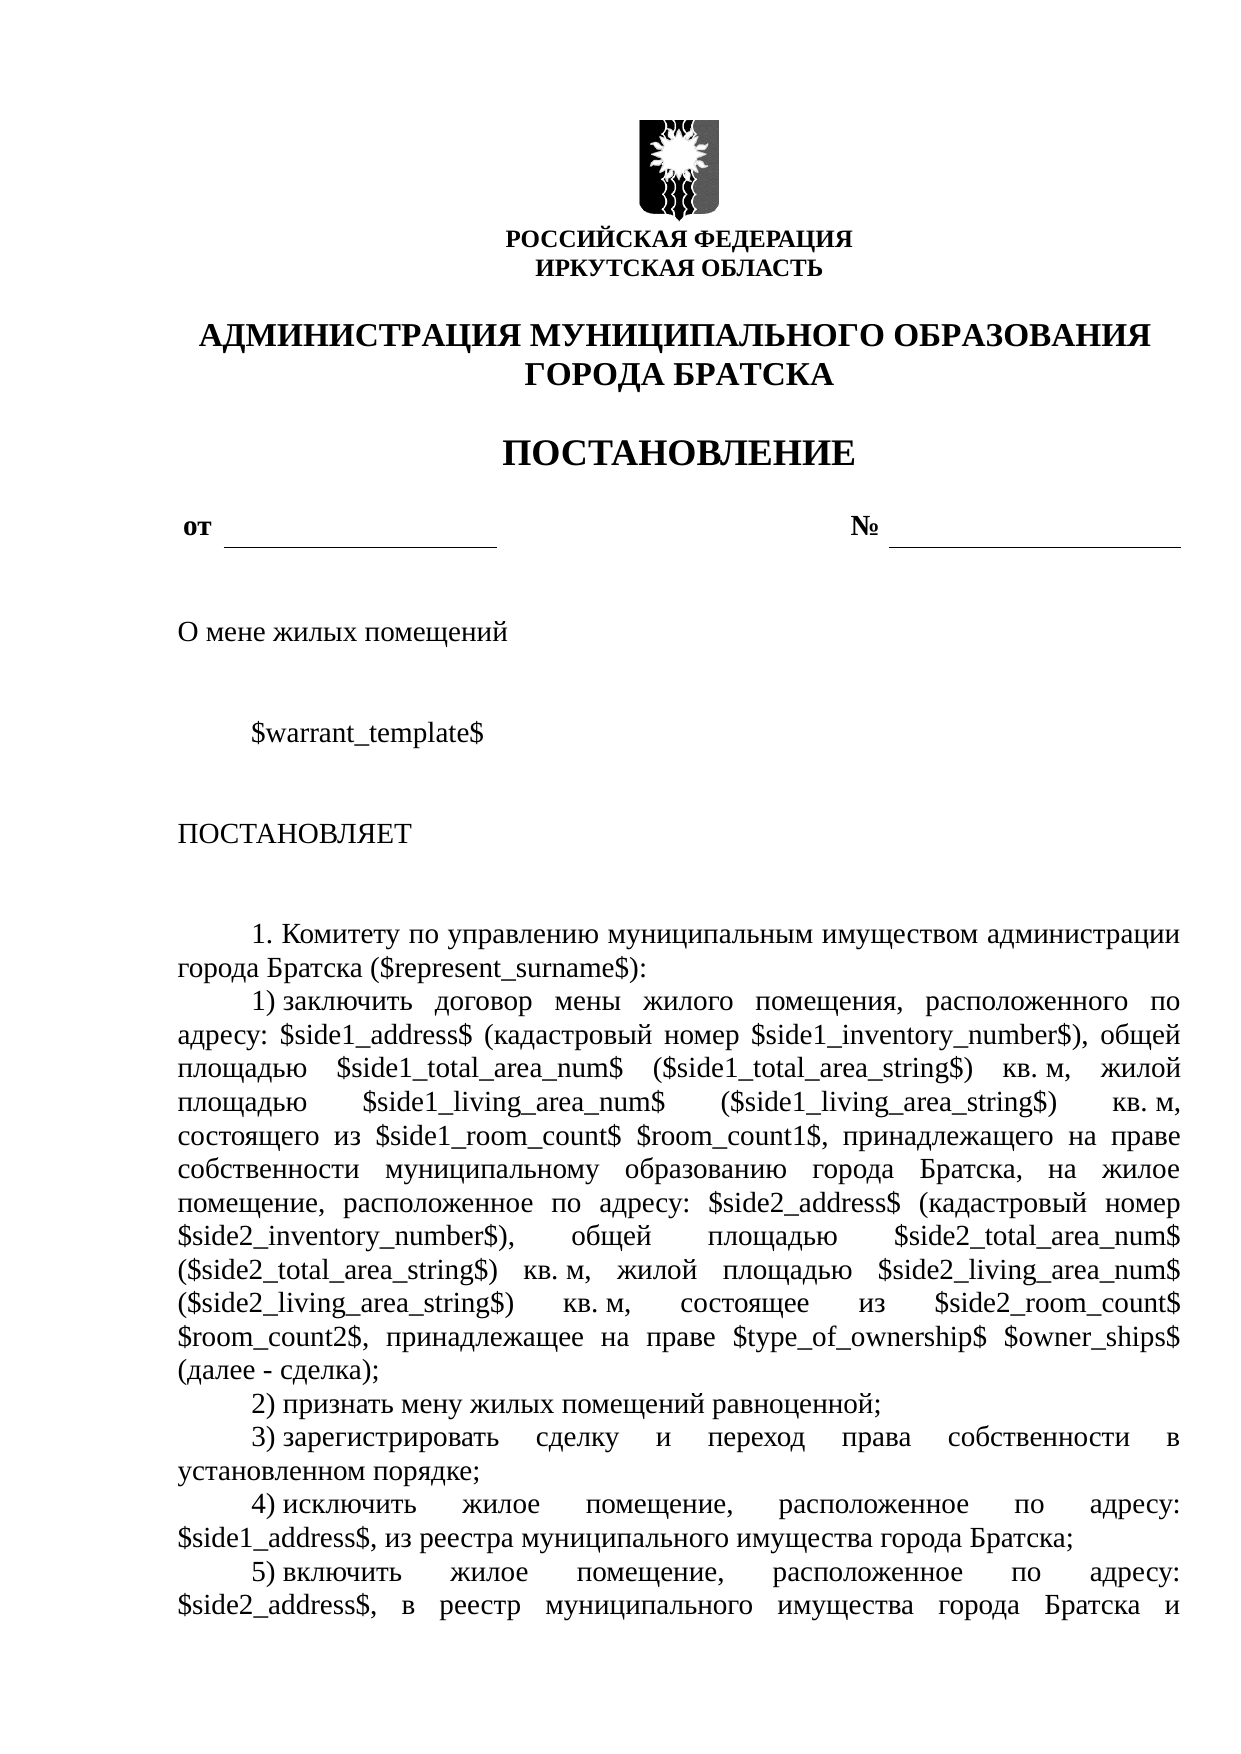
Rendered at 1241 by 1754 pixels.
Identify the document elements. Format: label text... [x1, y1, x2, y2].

table_header № [845, 502, 888, 547]
text ПОСТАНОВЛЯЕТ [177, 816, 1181, 849]
subtitle ПОСТАНОВЛЕНИЕ [177, 430, 1181, 473]
text ГОРОДА БРАТСКА [177, 354, 1181, 392]
text РОССИЙСКАЯ ФЕДЕРАЦИЯ [177, 224, 1181, 253]
text 5) включить жилое помещение, расположенное по адресу: $side2_address$, в реестр муниципального имущества города Братска и [177, 1554, 1181, 1621]
text 4) исключить жилое помещение, расположенное по адресу: $side1_address$, из реестра муниципального имущества города Братска; [177, 1487, 1181, 1554]
text 1) заключить договор мены жилого помещения, расположенного по адресу: $side1_address$ (кадастровый номер $side1_inventory_number$), общей площадью $side1_total_area_num$ ($side1_total_area_string$) кв. м, жилой площадью $side1_living_area_num$ ($side1_living_area_string$) кв. м, состоящего из $side1_room_count$ $room_count1$, принадлежащего на праве собственности муниципальному образованию города Братска, на жилое помещение, расположенное по адресу: $side2_address$ (кадастровый номер $side2_inventory_number$), общей площадью $side2_total_area_num$ ($side2_total_area_string$) кв. м, жилой площадью $side2_living_area_num$ ($side2_living_area_string$) кв. м, состоящее из $side2_room_count$ $room_count2$, принадлежащее на праве $type_of_ownership$ $owner_ships$ (далее - сделка); [177, 983, 1181, 1386]
text О мене жилых помещений [177, 614, 1181, 648]
text 1. Комитету по управлению муниципальным имуществом администрации города Братска ($represent_surname$): [177, 916, 1181, 983]
text ИРКУТСКАЯ ОБЛАСТЬ [177, 253, 1181, 282]
text $warrant_template$ [177, 715, 1181, 749]
table_header [889, 502, 1181, 547]
text 3) зарегистрировать сделку и переход права собственности в установленном порядке; [177, 1419, 1181, 1487]
text 2) признать мену жилых помещений равноценной; [177, 1386, 1181, 1419]
table_header [497, 502, 844, 547]
table_header от [177, 502, 223, 547]
text АДМИНИСТРАЦИЯ МУНИЦИПАЛЬНОГО ОБРАЗОВАНИЯ [177, 315, 1181, 354]
table_header [224, 502, 497, 547]
